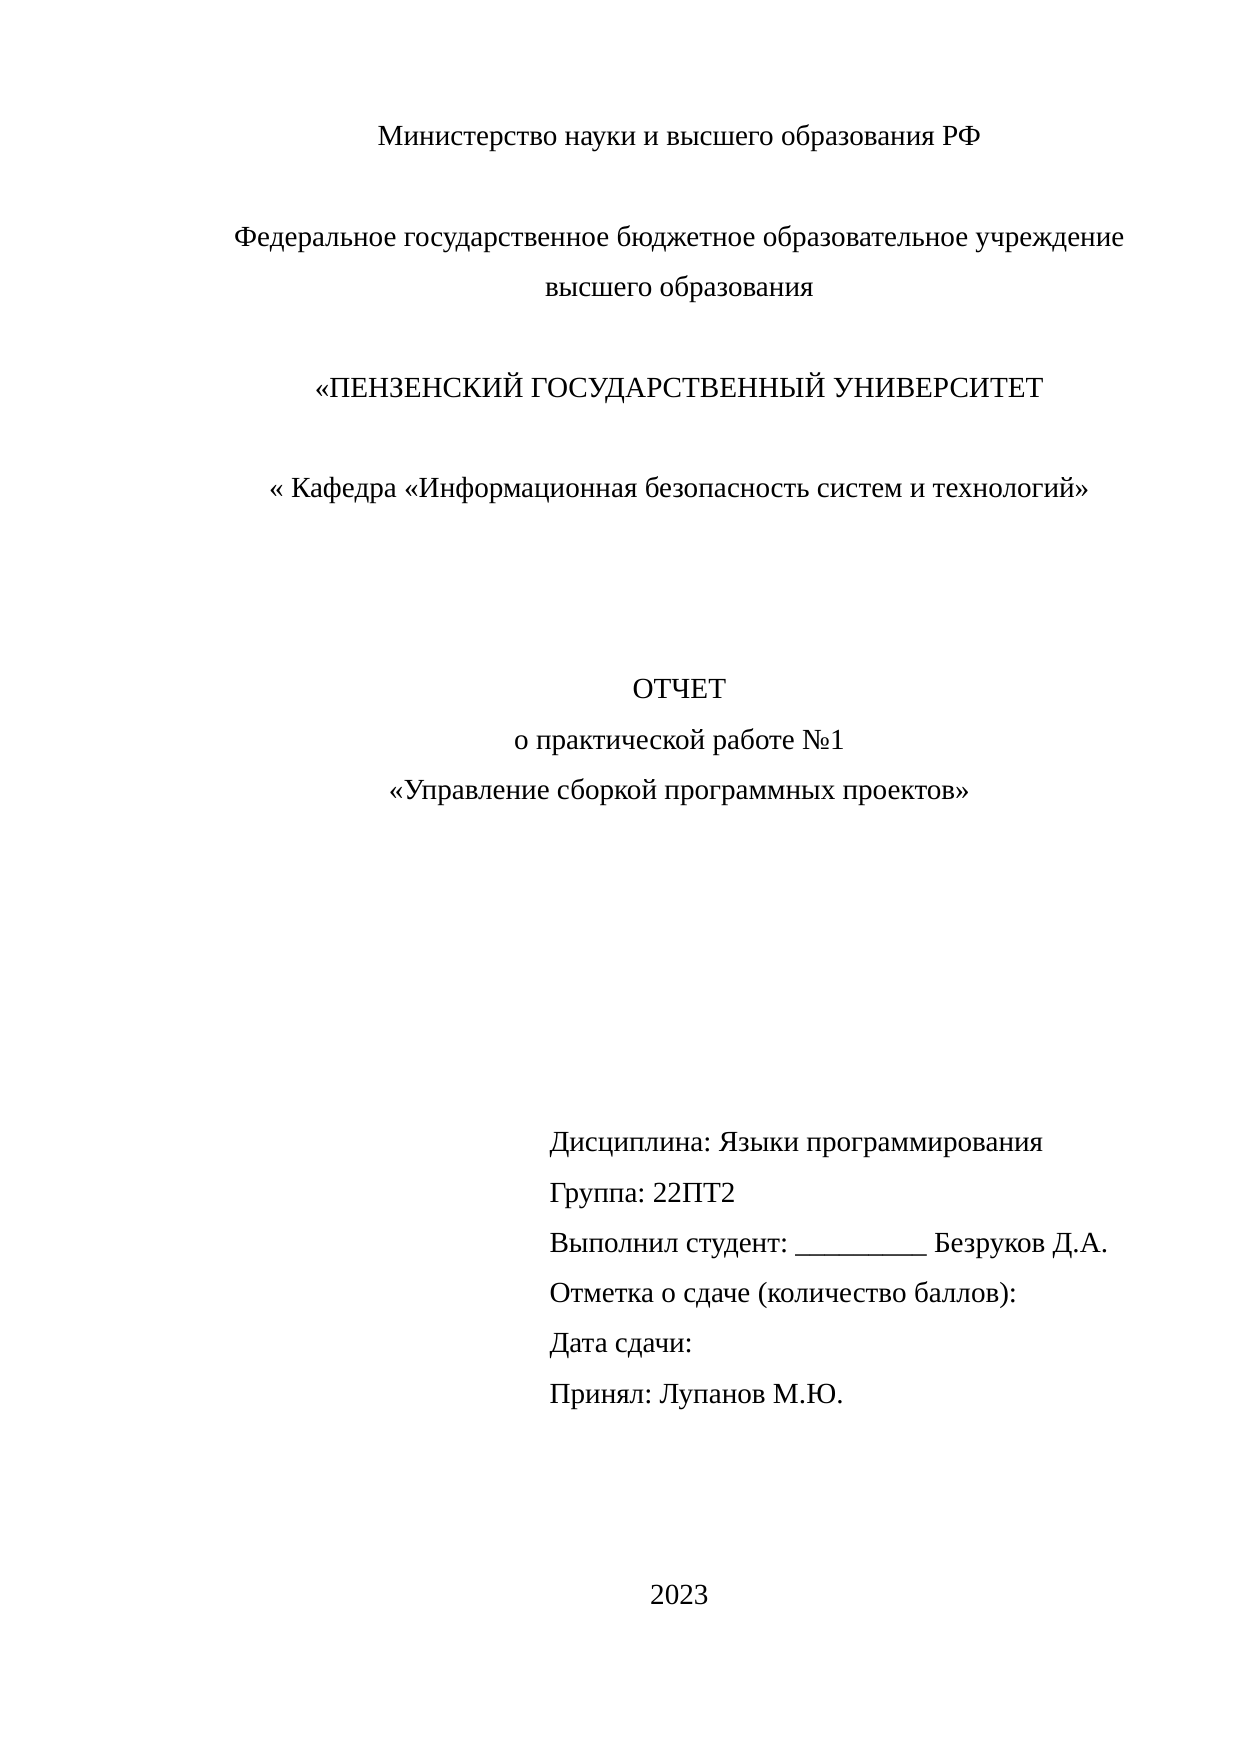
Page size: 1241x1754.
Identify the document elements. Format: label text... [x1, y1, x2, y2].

text 2023 [177, 1577, 1181, 1611]
text Отметка о сдаче (количество баллов): [549, 1275, 1181, 1309]
text « Кафедра «Информационная безопасность систем и технологий» [177, 470, 1181, 504]
text Дата сдачи: [549, 1326, 1181, 1359]
text ОТЧЕТ [177, 672, 1181, 705]
text «Управление сборкой программных проектов» [177, 772, 1181, 806]
text Дисциплина: Языки программирования [549, 1124, 1181, 1158]
text Федеральное государственное бюджетное образовательное учреждение [177, 219, 1181, 252]
text «ПЕНЗЕНСКИЙ ГОСУДАРСТВЕННЫЙ УНИВЕРСИТЕТ [177, 370, 1181, 403]
text Выполнил студент: _________ Безруков Д.А. [549, 1225, 1181, 1258]
text Принял: Лупанов М.Ю. [549, 1376, 1181, 1409]
text высшего образования [177, 269, 1181, 303]
text Министерство науки и высшего образования РФ [177, 118, 1181, 152]
text Группа: 22ПТ2 [549, 1175, 1181, 1208]
text о практической работе №1 [177, 722, 1181, 755]
